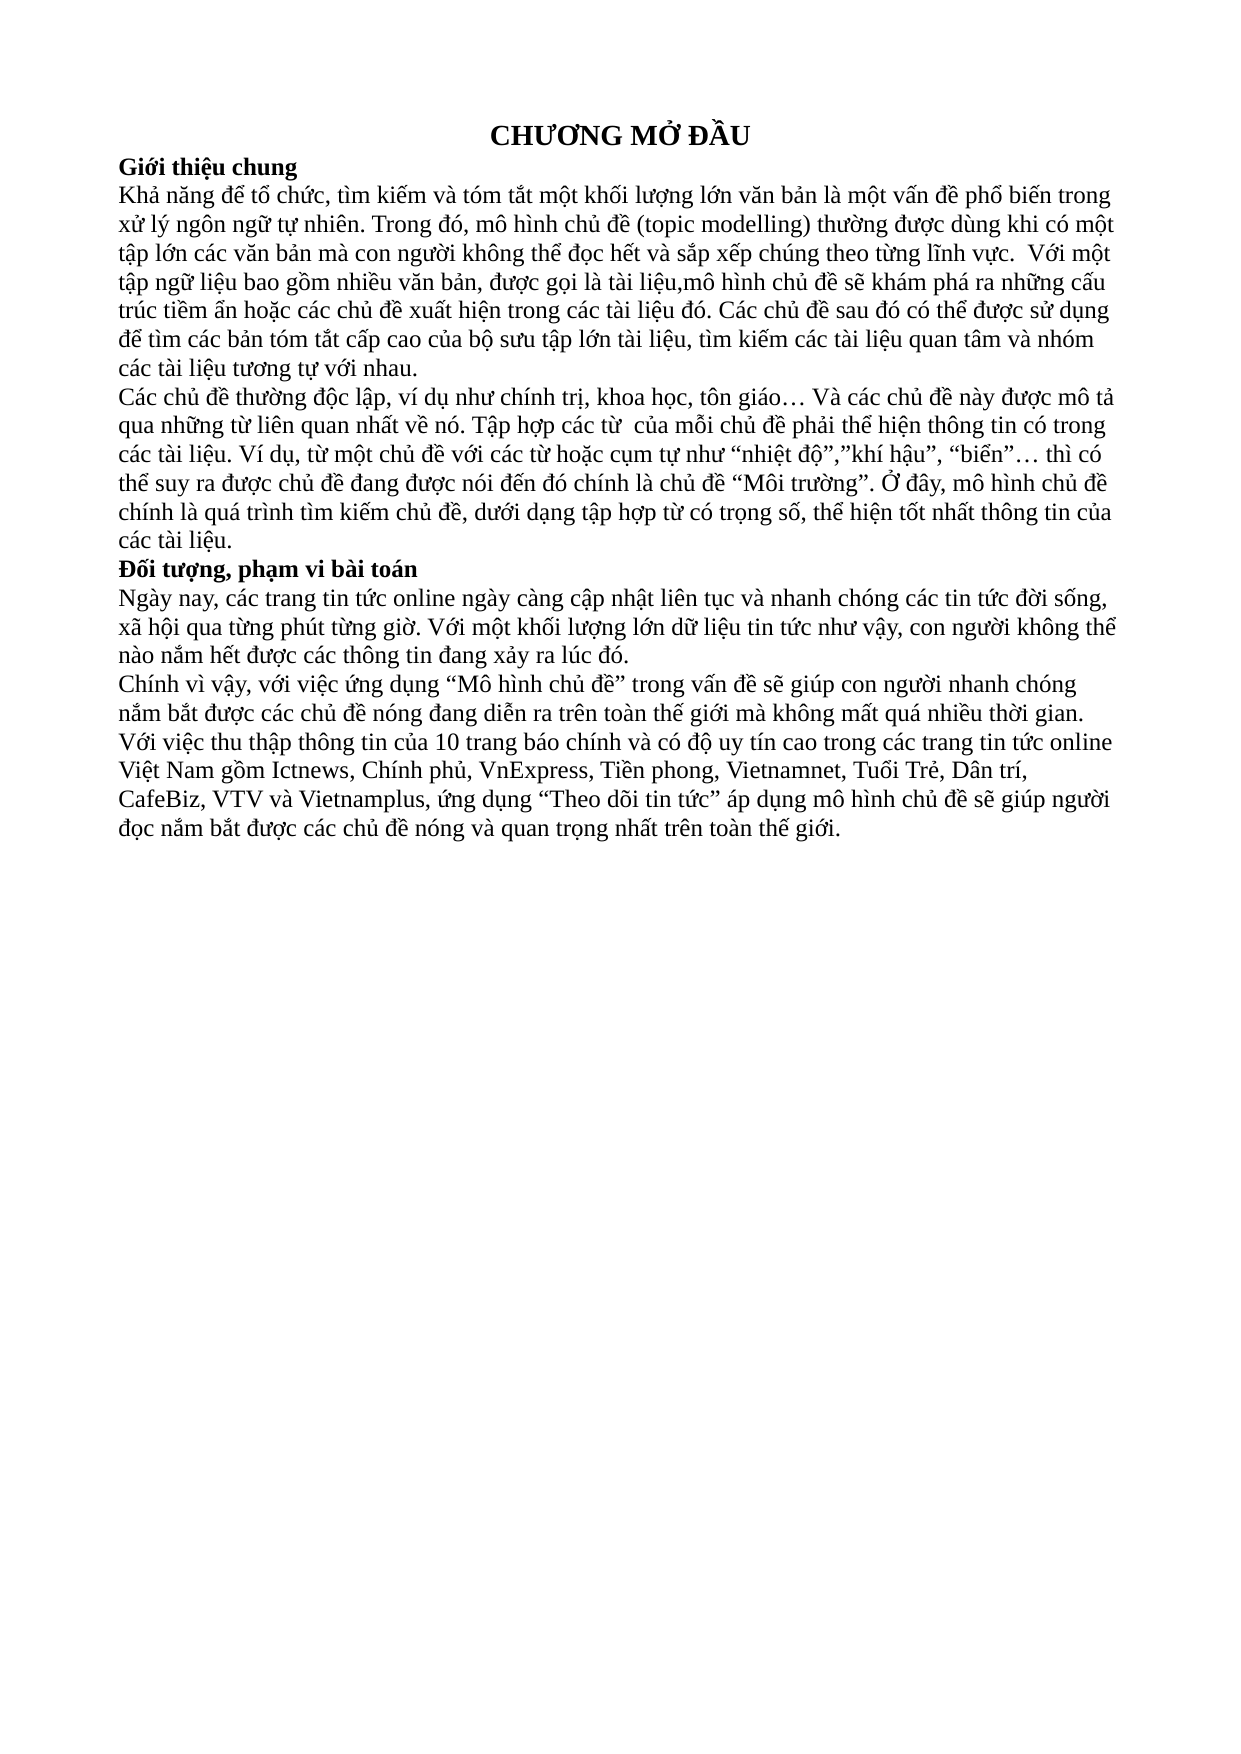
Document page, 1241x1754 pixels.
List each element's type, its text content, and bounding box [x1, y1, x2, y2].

text CHƯƠNG MỞ ĐẦU [118, 118, 1122, 152]
text Chính vì vậy, với việc ứng dụng “Mô hình chủ đề” trong vấn đề sẽ giúp con người nhanh chóng nắm bắt được các chủ đề nóng đang diễn ra trên toàn thế giới mà không mất quá nhiều thời gian. [118, 669, 1122, 727]
text Ngày nay, các trang tin tức online ngày càng cập nhật liên tục và nhanh chóng các tin tức đời sống, xã hội qua từng phút từng giờ. Với một khối lượng lớn dữ liệu tin tức như vậy, con người không thể nào nắm hết được các thông tin đang xảy ra lúc đó. [118, 583, 1122, 669]
text Các chủ đề thường độc lập, ví dụ như chính trị, khoa học, tôn giáo… Và các chủ đề này được mô tả qua những từ liên quan nhất về nó. Tập hợp các từ của mỗi chủ đề phải thể hiện thông tin có trong các tài liệu. Ví dụ, từ một chủ đề với các từ hoặc cụm tự như “nhiệt độ”,”khí hậu”, “biển”… thì có thể suy ra được chủ đề đang được nói đến đó chính là chủ đề “Môi trường”. Ở đây, mô hình chủ đề chính là quá trình tìm kiếm chủ đề, dưới dạng tập hợp từ có trọng số, thể hiện tốt nhất thông tin của các tài liệu. [118, 382, 1122, 554]
text Giới thiệu chung [118, 152, 1122, 180]
text Đối tượng, phạm vi bài toán [118, 554, 1122, 583]
text Với việc thu thập thông tin của 10 trang báo chính và có độ uy tín cao trong các trang tin tức online Việt Nam gồm Ictnews, Chính phủ, VnExpress, Tiền phong, Vietnamnet, Tuổi Trẻ, Dân trí, CafeBiz, VTV và Vietnamplus, ứng dụng “Theo dõi tin tức” áp dụng mô hình chủ đề sẽ giúp người đọc nắm bắt được các chủ đề nóng và quan trọng nhất trên toàn thế giới. [118, 727, 1122, 842]
text Khả năng để tổ chức, tìm kiếm và tóm tắt một khối lượng lớn văn bản là một vấn đề phổ biến trong xử lý ngôn ngữ tự nhiên. Trong đó, mô hình chủ đề (topic modelling) thường được dùng khi có một tập lớn các văn bản mà con người không thể đọc hết và sắp xếp chúng theo từng lĩnh vực. Với một tập ngữ liệu bao gồm nhiều văn bản, được gọi là tài liệu,mô hình chủ đề sẽ khám phá ra những cấu trúc tiềm ẩn hoặc các chủ đề xuất hiện trong các tài liệu đó. Các chủ đề sau đó có thể được sử dụng để tìm các bản tóm tắt cấp cao của bộ sưu tập lớn tài liệu, tìm kiếm các tài liệu quan tâm và nhóm các tài liệu tương tự với nhau. [118, 180, 1122, 382]
